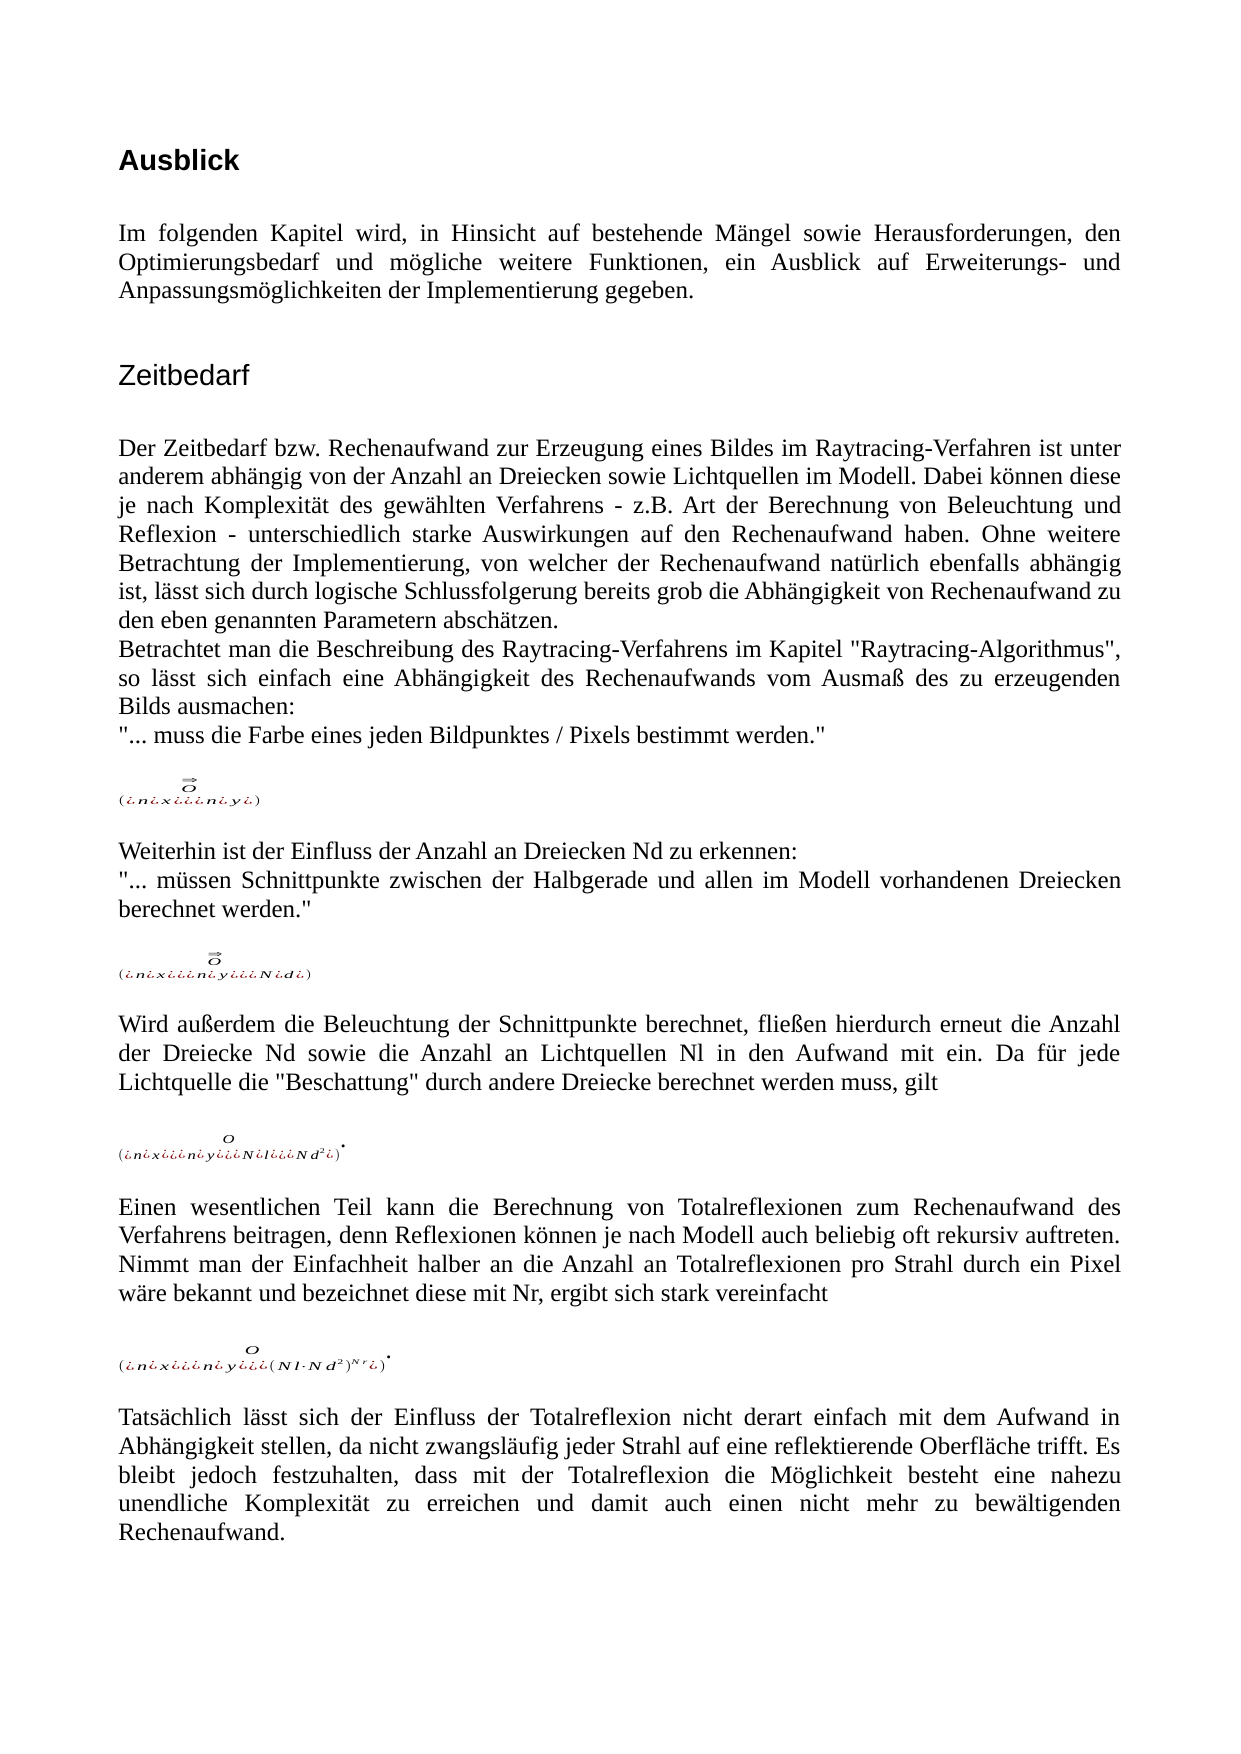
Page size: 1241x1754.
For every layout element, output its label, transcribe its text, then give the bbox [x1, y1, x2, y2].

text . [118, 1124, 1122, 1163]
text Weiterhin ist der Einfluss der Anzahl an Dreiecken Nd zu erkennen: [118, 836, 1122, 865]
subtitle Ausblick [118, 143, 1122, 177]
text Tatsächlich lässt sich der Einfluss der Totalreflexion nicht derart einfach mit dem Aufwand in Abhängigkeit stellen, da nicht zwangsläufig jeder Strahl auf eine reflektierende Oberfläche trifft. Es bleibt jedoch festzuhalten, dass mit der Totalreflexion die Möglichkeit besteht eine nahezu unendliche Komplexität zu erreichen und damit auch einen nicht mehr zu bewältigenden Rechenaufwand. [118, 1402, 1122, 1546]
text Betrachtet man die Beschreibung des Raytracing-Verfahrens im Kapitel "Raytracing-Algorithmus", so lässt sich einfach eine Abhängigkeit des Rechenaufwands vom Ausmaß des zu erzeugenden Bilds ausmachen: [118, 634, 1122, 720]
text Im folgenden Kapitel wird, in Hinsicht auf bestehende Mängel sowie Herausforderungen, den Optimierungsbedarf und mögliche weitere Funktionen, ein Ausblick auf Erweiterungs- und Anpassungsmöglichkeiten der Implementierung gegeben. [118, 218, 1122, 304]
text . [118, 1335, 1122, 1373]
subtitle Zeitbedarf [118, 358, 1122, 391]
text Einen wesentlichen Teil kann die Berechnung von Totalreflexionen zum Rechenaufwand des Verfahrens beitragen, denn Reflexionen können je nach Modell auch beliebig oft rekursiv auftreten. Nimmt man der Einfachheit halber an die Anzahl an Totalreflexionen pro Strahl durch ein Pixel wäre bekannt und bezeichnet diese mit Nr, ergibt sich stark vereinfacht [118, 1192, 1122, 1307]
text "... muss die Farbe eines jeden Bildpunktes / Pixels bestimmt werden." [118, 720, 1122, 749]
text Wird außerdem die Beleuchtung der Schnittpunkte berechnet, fließen hierdurch erneut die Anzahl der Dreiecke Nd sowie die Anzahl an Lichtquellen Nl in den Aufwand mit ein. Da für jede Lichtquelle die "Beschattung" durch andere Dreiecke berechnet werden muss, gilt [118, 1009, 1122, 1096]
text "... müssen Schnittpunkte zwischen der Halbgerade und allen im Modell vorhandenen Dreiecken berechnet werden." [118, 865, 1122, 922]
text Der Zeitbedarf bzw. Rechenaufwand zur Erzeugung eines Bildes im Raytracing-Verfahren ist unter anderem abhängig von der Anzahl an Dreiecken sowie Lichtquellen im Modell. Dabei können diese je nach Komplexität des gewählten Verfahrens - z.B. Art der Berechnung von Beleuchtung und Reflexion - unterschiedlich starke Auswirkungen auf den Rechenaufwand haben. Ohne weitere Betrachtung der Implementierung, von welcher der Rechenaufwand natürlich ebenfalls abhängig ist, lässt sich durch logische Schlussfolgerung bereits grob die Abhängigkeit von Rechenaufwand zu den eben genannten Parametern abschätzen. [118, 433, 1122, 634]
